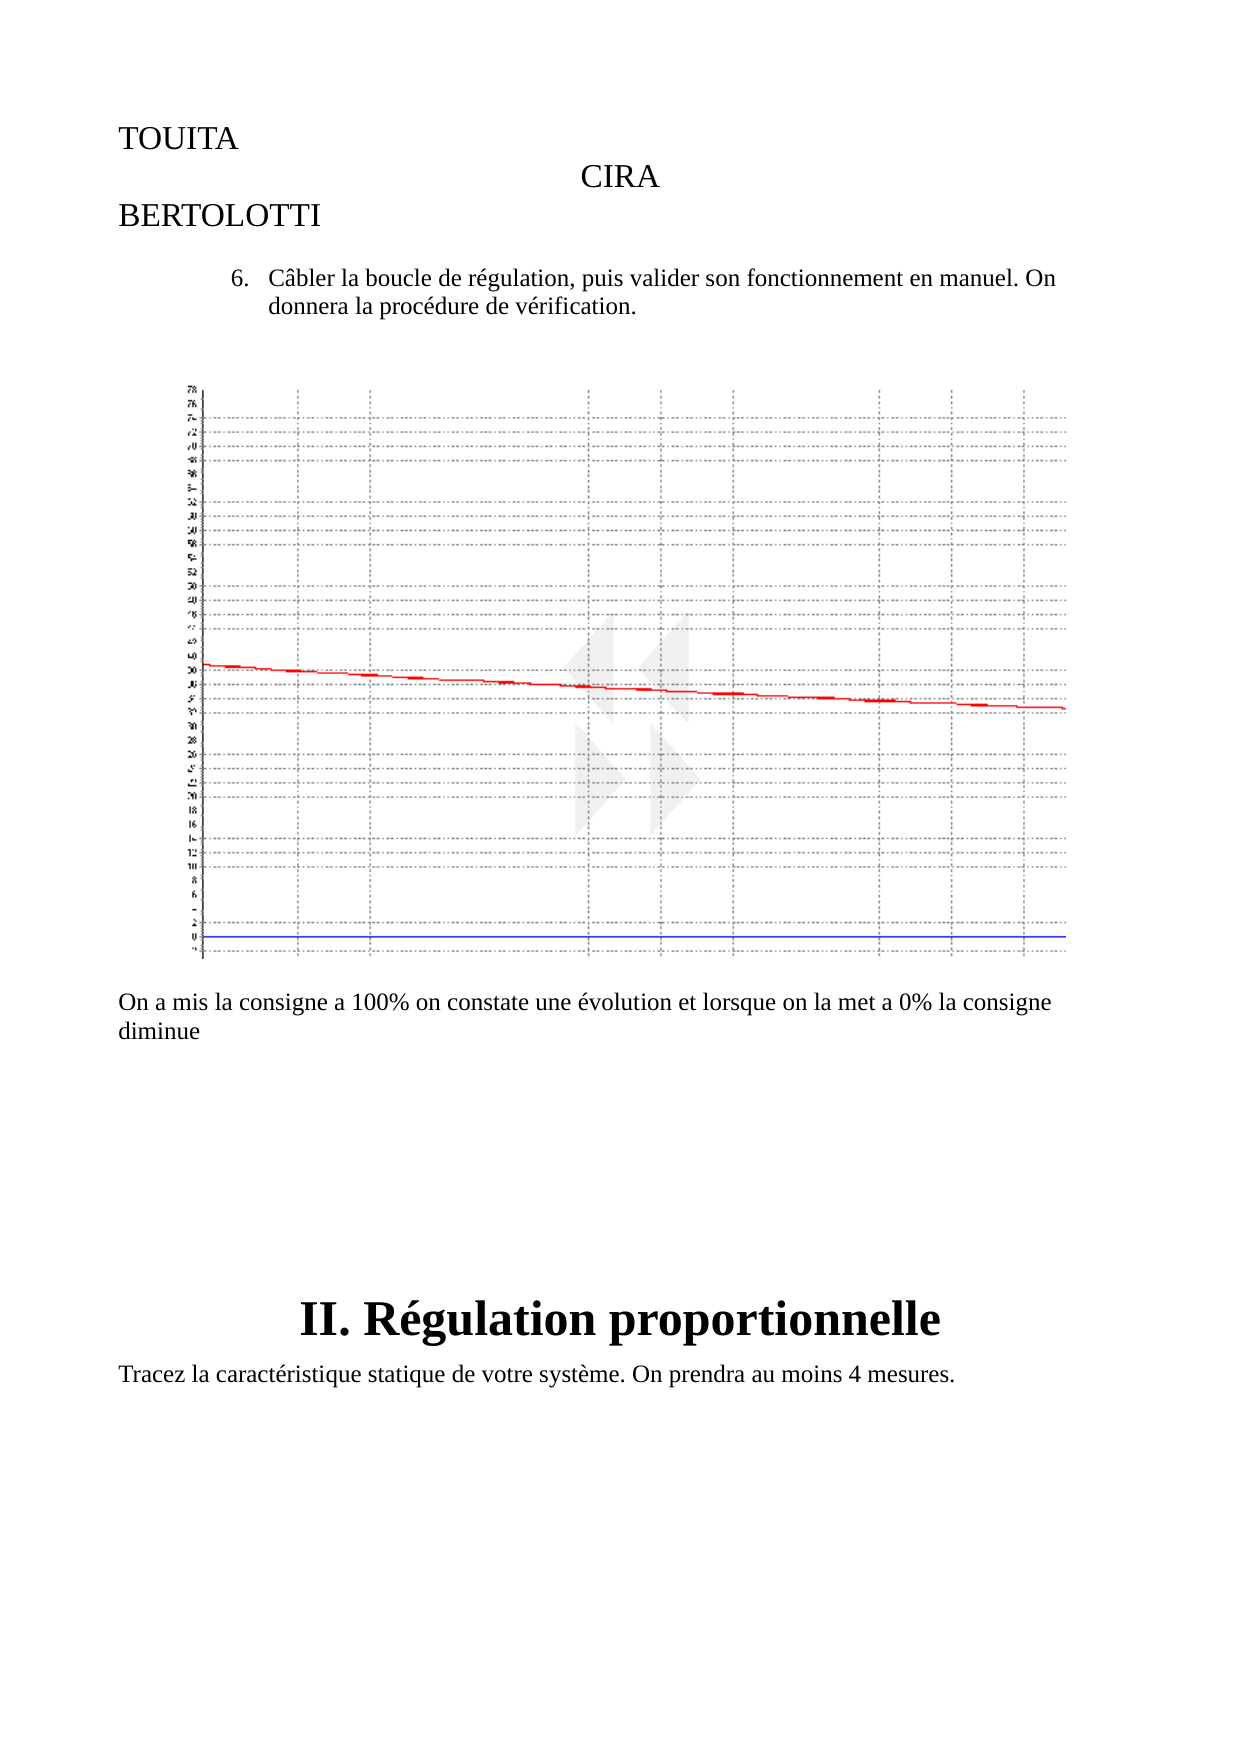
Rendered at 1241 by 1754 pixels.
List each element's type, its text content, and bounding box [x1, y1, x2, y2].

subtitle II. Régulation proportionnelle [118, 1289, 1122, 1346]
text On a mis la consigne a 100% on constate une évolution et lorsque on la met a 0% la consigne diminue [118, 987, 1122, 1045]
list Câbler la boucle de régulation, puis valider son fonctionnement en manuel. On donnera la procédure de vérification. [231, 263, 1122, 320]
text Tracez la caractéristique statique de votre système. On prendra au moins 4 mesures. [118, 1359, 1122, 1387]
